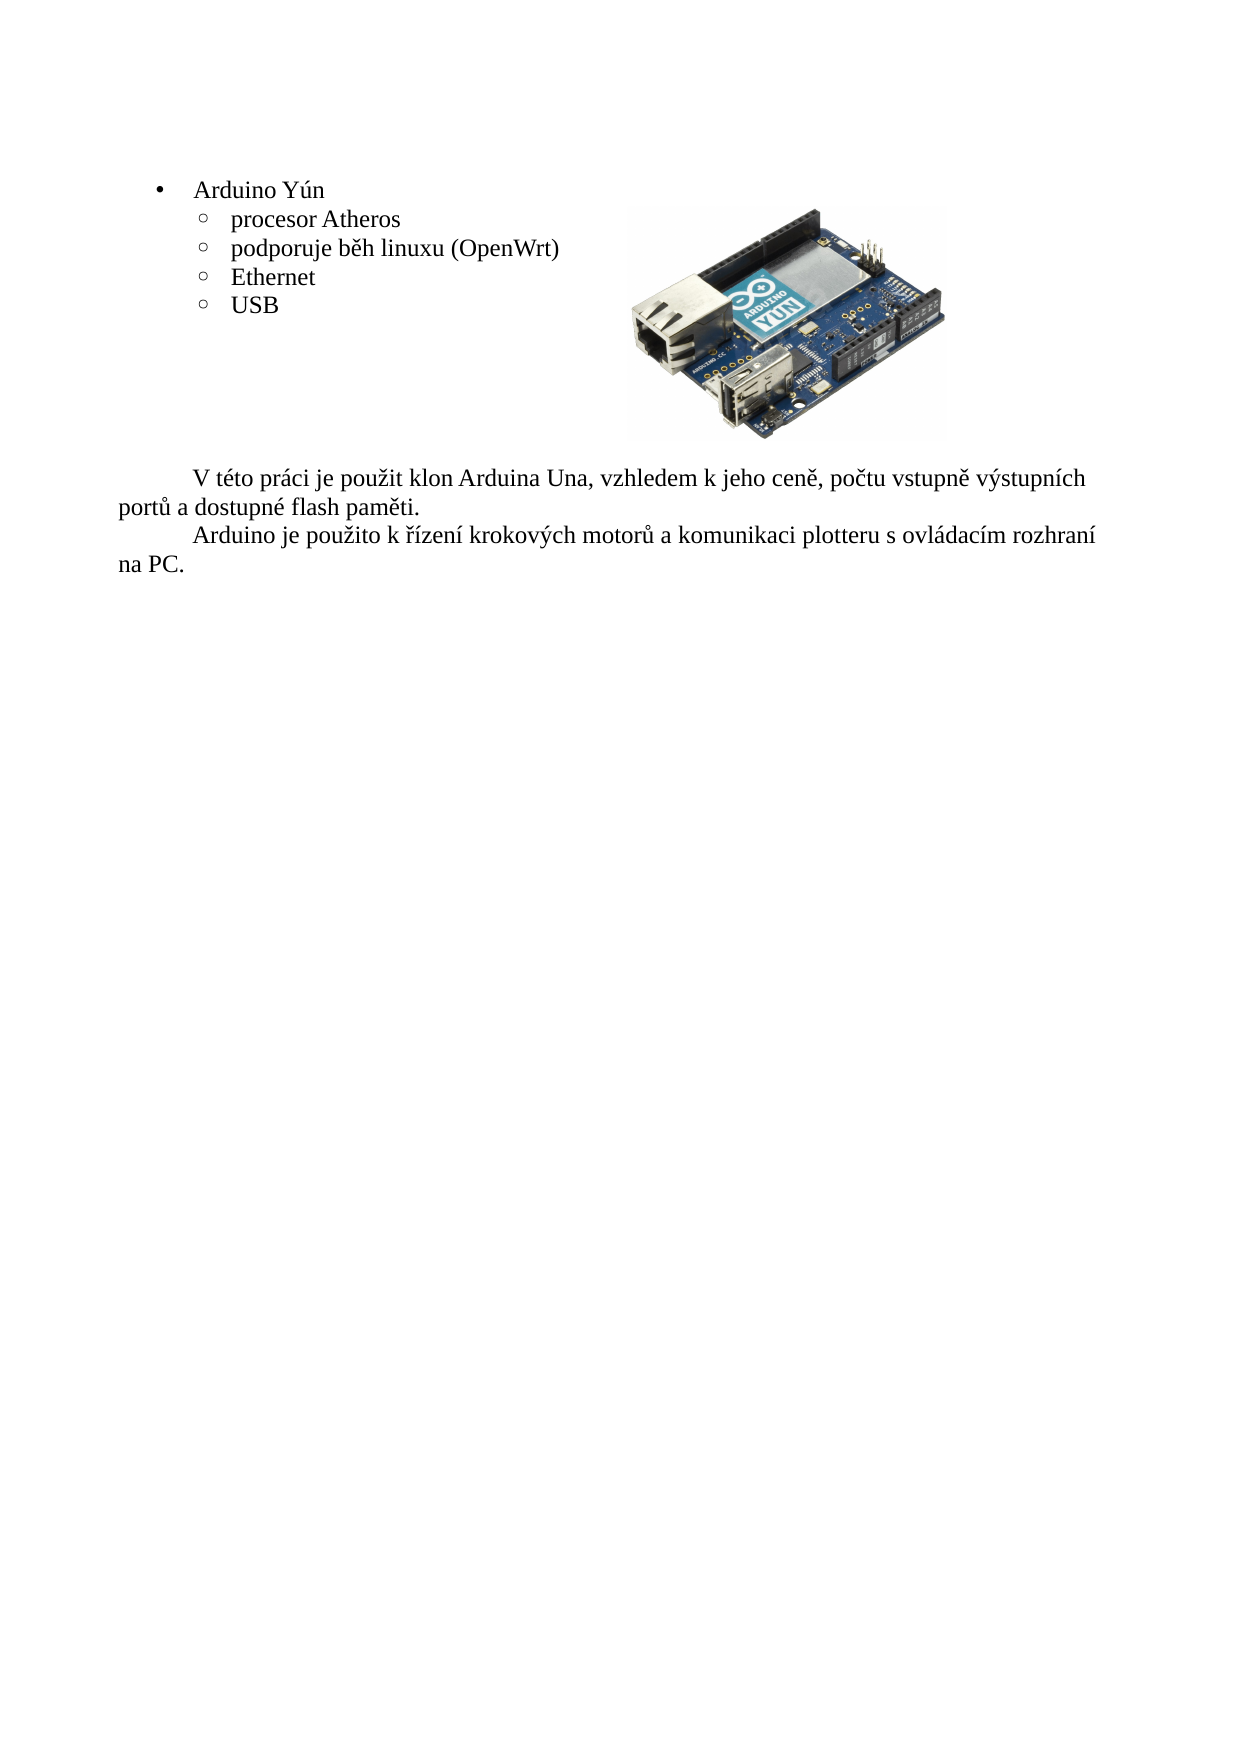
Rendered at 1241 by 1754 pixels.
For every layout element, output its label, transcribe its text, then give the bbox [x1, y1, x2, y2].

list podporuje běh linuxu (OpenWrt) [193, 233, 627, 262]
list Ethernet [193, 262, 627, 291]
text Arduino je použito k řízení krokových motorů a komunikaci plotteru s ovládacím rozhraní na PC. [118, 521, 1122, 578]
list procesor Atheros [193, 204, 1122, 233]
list [947, 262, 1122, 291]
list USB [193, 291, 627, 319]
list [947, 291, 1122, 319]
list Arduino Yún [156, 176, 1122, 204]
picture [627, 206, 947, 441]
text V této práci je použit klon Arduina Una, vzhledem k jeho ceně, počtu vstupně výstupních portů a dostupné flash paměti. [118, 463, 1122, 521]
list [947, 233, 1122, 262]
